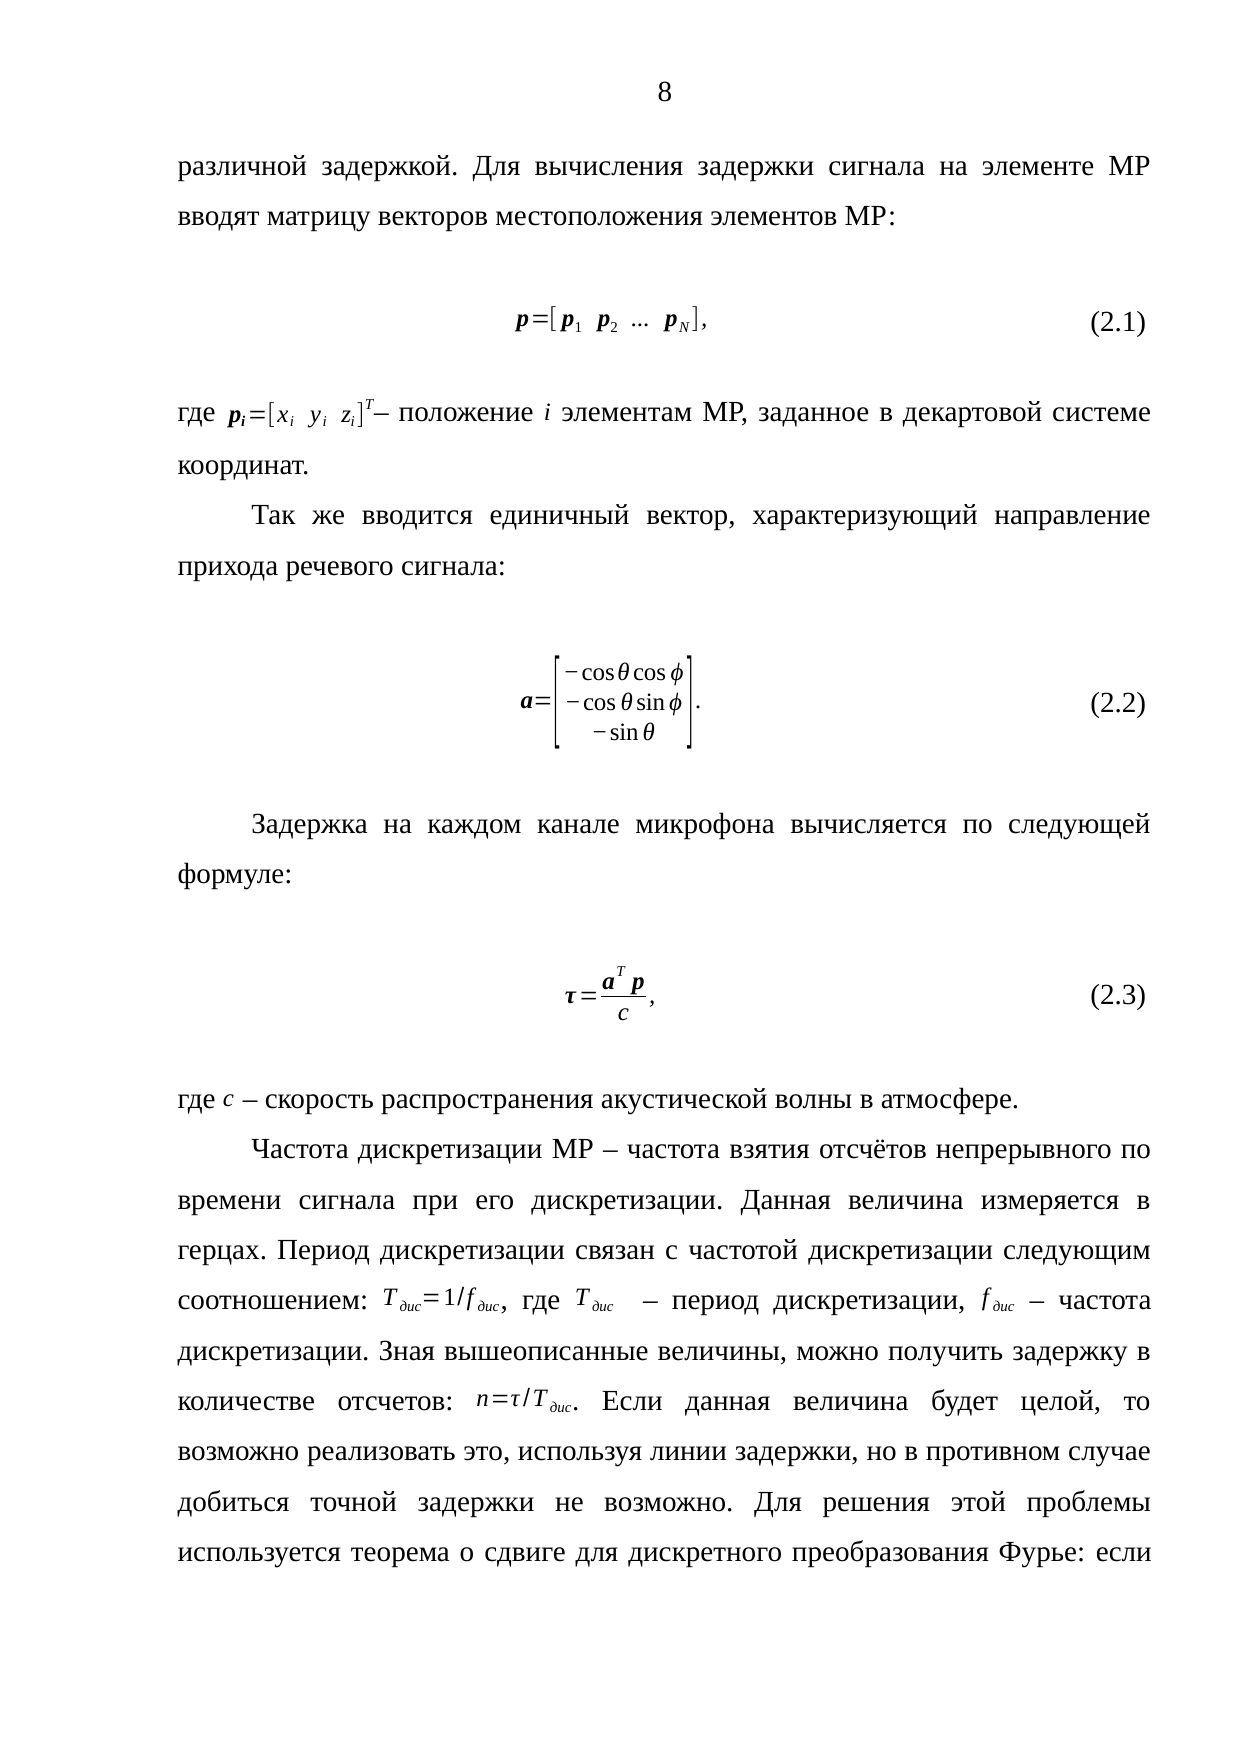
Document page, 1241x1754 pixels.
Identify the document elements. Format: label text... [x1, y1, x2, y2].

text различной задержкой. Для вычисления задержки сигнала на элементе МР вводят матрицу векторов местоположения элементов МР: [177, 148, 1152, 232]
table_header (2.3) [1043, 957, 1152, 1031]
text Частота дискретизации МР – частота взятия отсчётов непрерывного по времени сигнала при его дискретизации. Данная величина измеряется в герцах. Период дискретизации связан с частотой дискретизации следующим соотношением: , где – период дискретизации, – частота дискретизации. Зная вышеописанные величины, можно получить задержку в количестве отсчетов: . Если данная величина будет целой, то возможно реализовать это, используя линии задержки, но в противном случае добиться точной задержки не возможно. Для решения этой проблемы используется теорема о сдвиге для дискретного преобразования Фурье: eсли последовательность сдвинута на определенное количество отсчетов, то дискретное преобразование Фурье(ДПФ) этой последовательности можно найти из исходной последовательности по следующей формуле: [177, 1131, 1152, 1567]
text где – скорость распространения акустической волны в атмосфере. [177, 1081, 1152, 1115]
table_header (2.2) [1043, 648, 1152, 756]
text Задержка на каждом канале микрофона вычисляется по следующей формуле: [177, 806, 1152, 890]
text Так же вводится единичный вектор, характеризующий направление прихода речевого сигнала: [177, 497, 1152, 581]
table_header [177, 299, 1043, 344]
table_header [177, 957, 1043, 1031]
table_header [177, 648, 1043, 756]
text где – положение элементам МР, заданное в декартовой системе координат. [177, 394, 1152, 481]
table_header (2.1) [1043, 299, 1152, 344]
